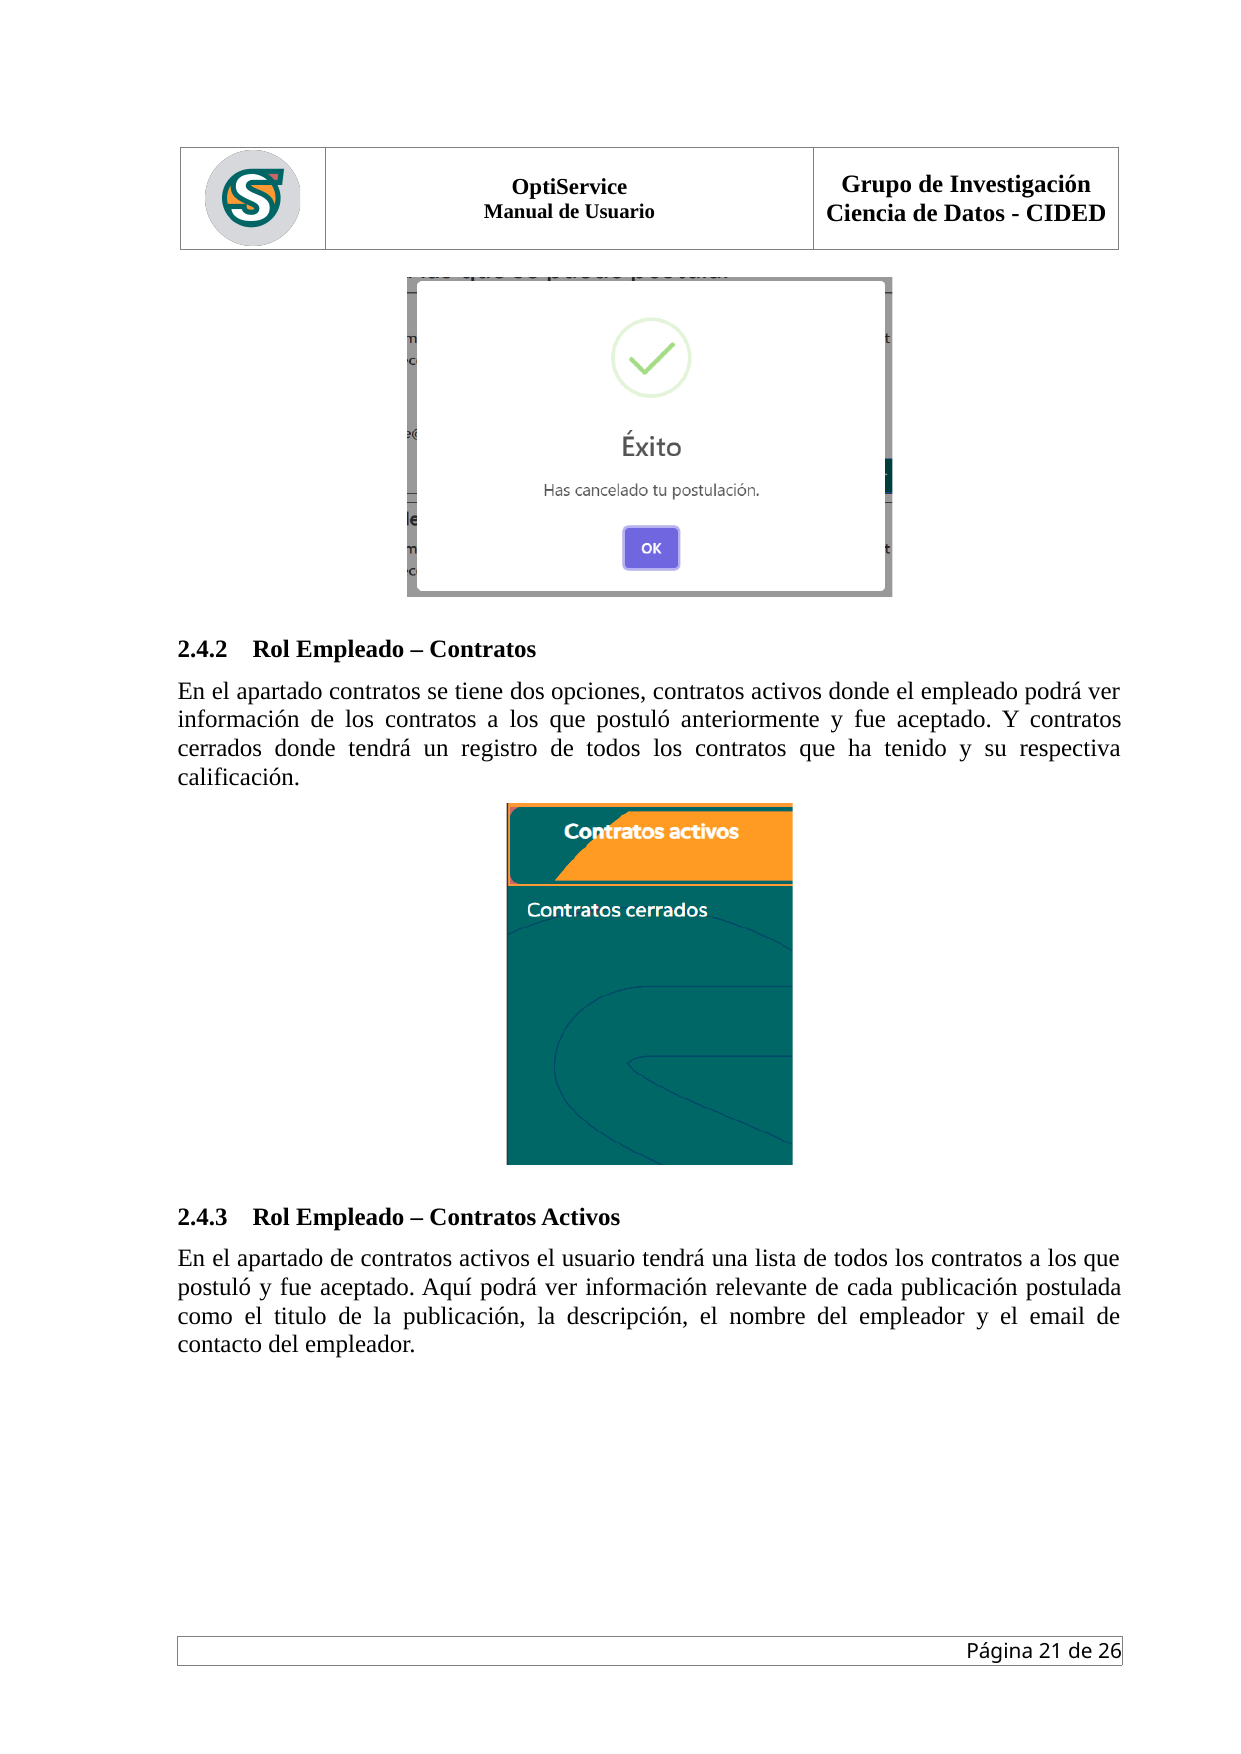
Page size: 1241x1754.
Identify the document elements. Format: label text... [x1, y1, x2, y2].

text En el apartado de contratos activos el usuario tendrá una lista de todos los contratos a los que postuló y fue aceptado. Aquí podrá ver información relevante de cada publicación postulada como el titulo de la publicación, la descripción, el nombre del empleador y el email de contacto del empleador. [177, 1243, 1122, 1358]
subtitle Rol Empleado – Contratos Activos [177, 1202, 1122, 1231]
subtitle Rol Empleado – Contratos [177, 634, 1122, 663]
text En el apartado contratos se tiene dos opciones, contratos activos donde el empleado podrá ver información de los contratos a los que postuló anteriormente y fue aceptado. Y contratos cerrados donde tendrá un registro de todos los contratos que ha tenido y su respectiva calificación. [177, 676, 1122, 791]
